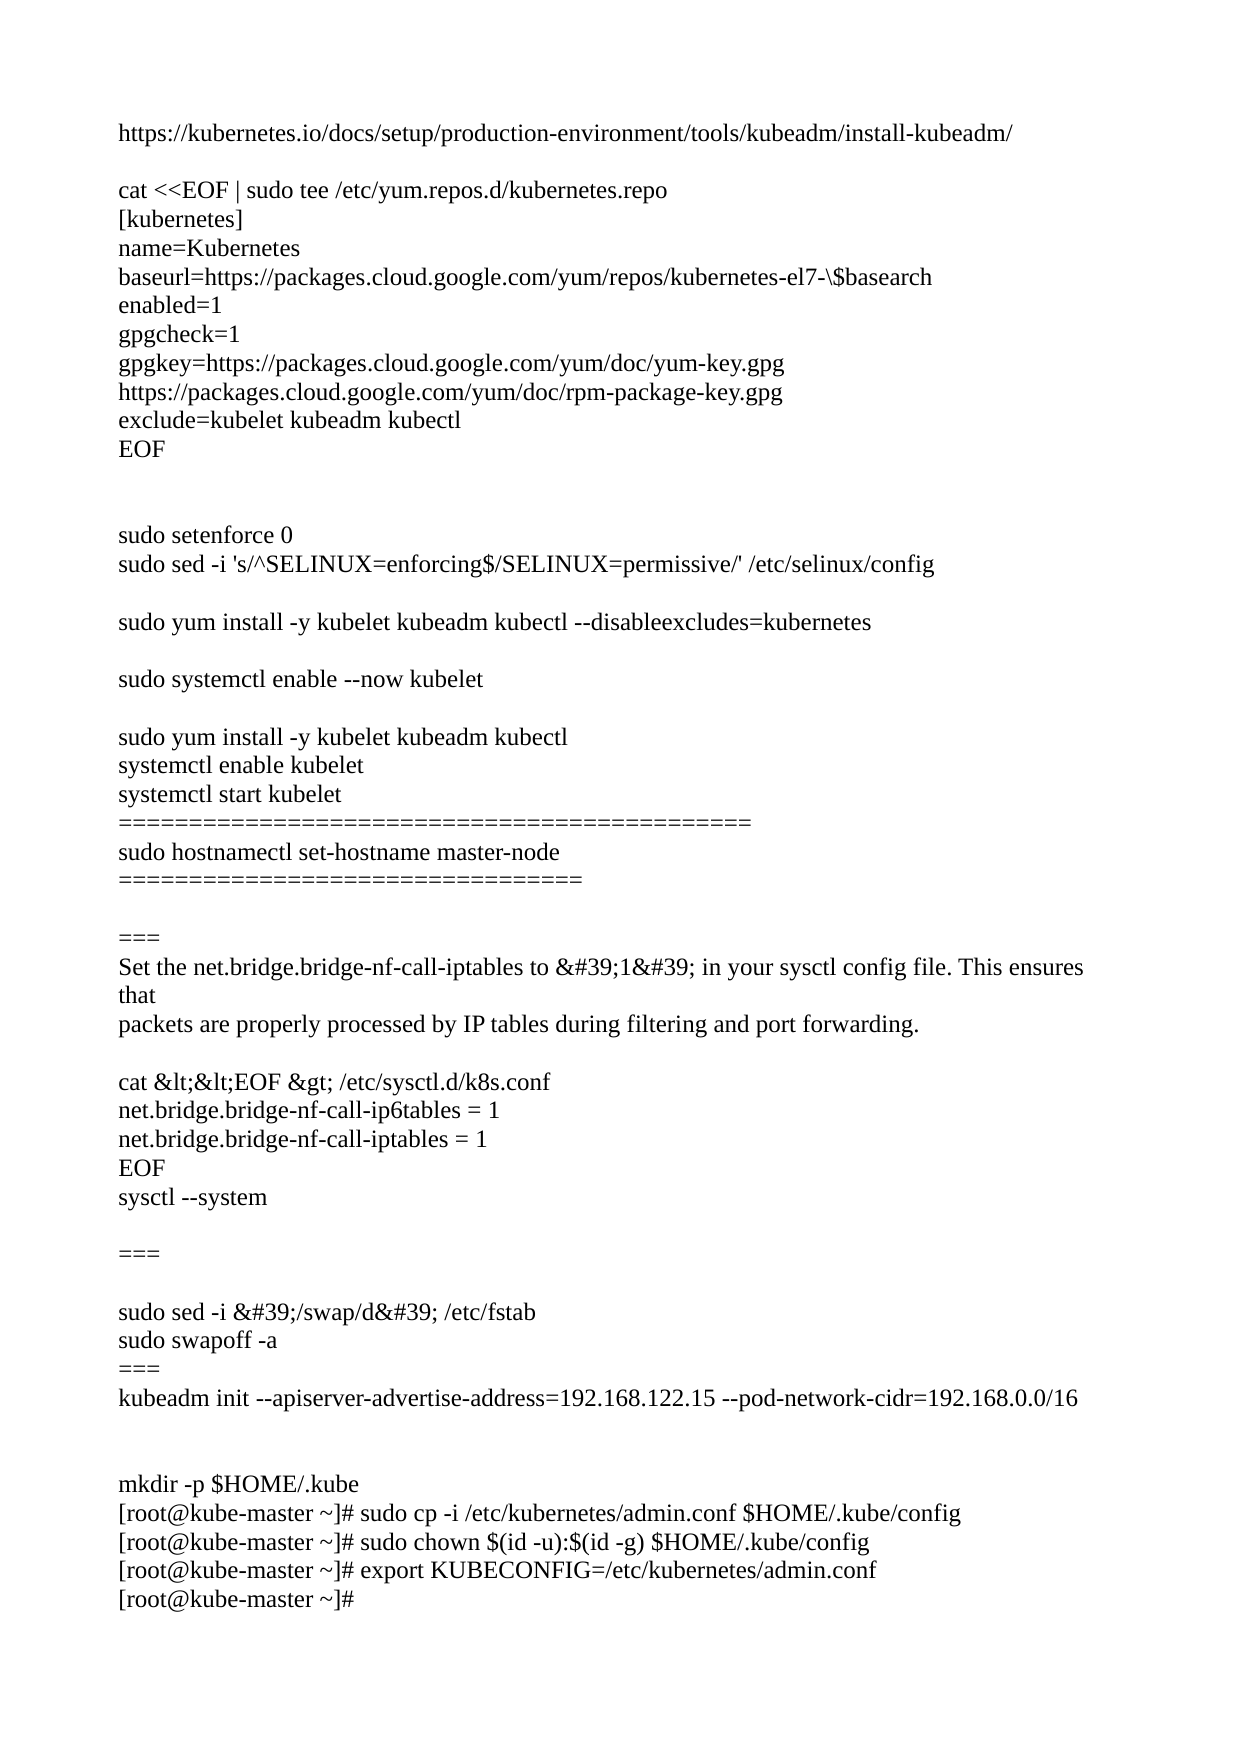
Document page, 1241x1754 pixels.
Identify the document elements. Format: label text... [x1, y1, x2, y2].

text sysctl --system [118, 1182, 1122, 1211]
text [root@kube-master ~]# sudo cp -i /etc/kubernetes/admin.conf $HOME/.kube/config [118, 1498, 1122, 1527]
text EOF [118, 1153, 1122, 1182]
text baseurl=https://packages.cloud.google.com/yum/repos/kubernetes-el7-\$basearch [118, 262, 1122, 291]
text sudo sed -i 's/^SELINUX=enforcing$/SELINUX=permissive/' /etc/selinux/config [118, 549, 1122, 578]
text sudo setenforce 0 [118, 521, 1122, 549]
text mkdir -p $HOME/.kube [118, 1469, 1122, 1498]
text ================================= [118, 866, 1122, 894]
text net.bridge.bridge-nf-call-ip6tables = 1 [118, 1096, 1122, 1124]
text gpgkey=https://packages.cloud.google.com/yum/doc/yum-key.gpg https://packages.cloud.google.com/yum/doc/rpm-package-key.gpg [118, 348, 1122, 406]
text sudo swapoff -a [118, 1326, 1122, 1354]
text packets are properly processed by IP tables during filtering and port forwarding. [118, 1009, 1122, 1038]
text Set the net.bridge.bridge-nf-call-iptables to &#39;1&#39; in your sysctl config file. This ensures that [118, 952, 1122, 1009]
text sudo hostnamectl set-hostname master-node [118, 837, 1122, 866]
text name=Kubernetes [118, 233, 1122, 262]
text sudo systemctl enable --now kubelet [118, 664, 1122, 693]
text sudo yum install -y kubelet kubeadm kubectl [118, 722, 1122, 751]
text EOF [118, 434, 1122, 463]
text https://kubernetes.io/docs/setup/production-environment/tools/kubeadm/install-kubeadm/ [118, 118, 1122, 147]
text systemctl start kubelet [118, 779, 1122, 808]
text === [118, 1354, 1122, 1383]
text [root@kube-master ~]# export KUBECONFIG=/etc/kubernetes/admin.conf [118, 1556, 1122, 1584]
text ============================================= [118, 808, 1122, 837]
text [root@kube-master ~]# [118, 1584, 1122, 1613]
text sudo sed -i &#39;/swap/d&#39; /etc/fstab [118, 1297, 1122, 1326]
text sudo yum install -y kubelet kubeadm kubectl --disableexcludes=kubernetes [118, 607, 1122, 636]
text systemctl enable kubelet [118, 751, 1122, 779]
text net.bridge.bridge-nf-call-iptables = 1 [118, 1124, 1122, 1153]
text cat &lt;&lt;EOF &gt; /etc/sysctl.d/k8s.conf [118, 1067, 1122, 1096]
text exclude=kubelet kubeadm kubectl [118, 406, 1122, 434]
text cat <<EOF | sudo tee /etc/yum.repos.d/kubernetes.repo [118, 176, 1122, 204]
text gpgcheck=1 [118, 319, 1122, 348]
text [kubernetes] [118, 204, 1122, 233]
text [root@kube-master ~]# sudo chown $(id -u):$(id -g) $HOME/.kube/config [118, 1527, 1122, 1556]
text === [118, 1239, 1122, 1268]
text enabled=1 [118, 291, 1122, 319]
text === [118, 923, 1122, 952]
text kubeadm init --apiserver-advertise-address=192.168.122.15 --pod-network-cidr=192.168.0.0/16 [118, 1383, 1122, 1412]
